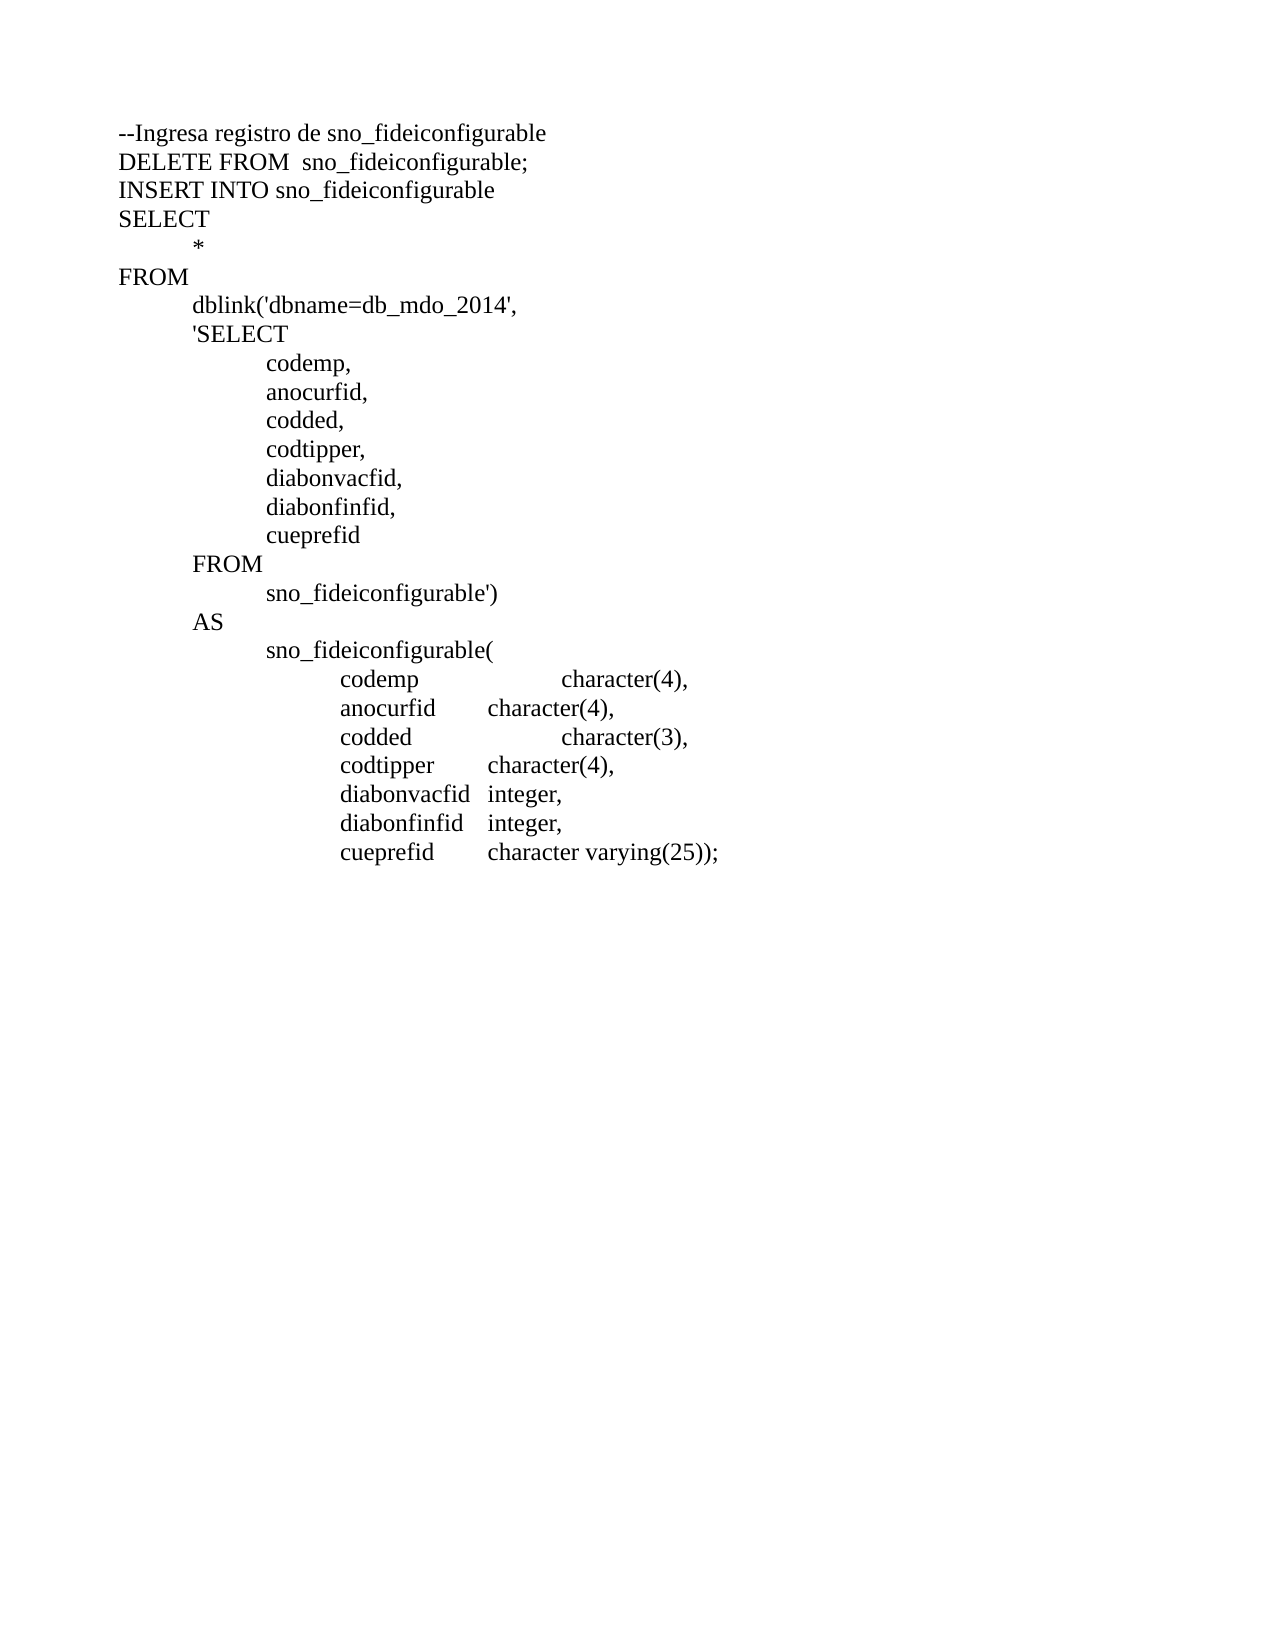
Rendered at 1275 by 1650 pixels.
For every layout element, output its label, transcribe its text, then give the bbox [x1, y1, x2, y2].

text codtipper character(4), [118, 751, 1157, 779]
text codemp character(4), [118, 664, 1157, 693]
text --Ingresa registro de sno_fideiconfigurable [118, 118, 1157, 147]
text anocurfid character(4), [118, 693, 1157, 722]
text cueprefid character varying(25)); [118, 837, 1157, 866]
text diabonvacfid integer, [118, 779, 1157, 808]
text INSERT INTO sno_fideiconfigurable [118, 176, 1157, 204]
text sno_fideiconfigurable( [118, 636, 1157, 664]
text AS [118, 607, 1157, 636]
text diabonvacfid, [118, 463, 1157, 492]
text cueprefid [118, 521, 1157, 549]
text anocurfid, [118, 377, 1157, 406]
text dblink('dbname=db_mdo_2014', [118, 291, 1157, 319]
text SELECT [118, 204, 1157, 233]
text codemp, [118, 348, 1157, 377]
text sno_fideiconfigurable') [118, 578, 1157, 607]
text FROM [118, 262, 1157, 291]
text FROM [118, 549, 1157, 578]
text codded, [118, 406, 1157, 434]
text diabonfinfid integer, [118, 808, 1157, 837]
text codded character(3), [118, 722, 1157, 751]
text diabonfinfid, [118, 492, 1157, 521]
text * [118, 233, 1157, 262]
text 'SELECT [118, 319, 1157, 348]
text DELETE FROM sno_fideiconfigurable; [118, 147, 1157, 176]
text codtipper, [118, 434, 1157, 463]
